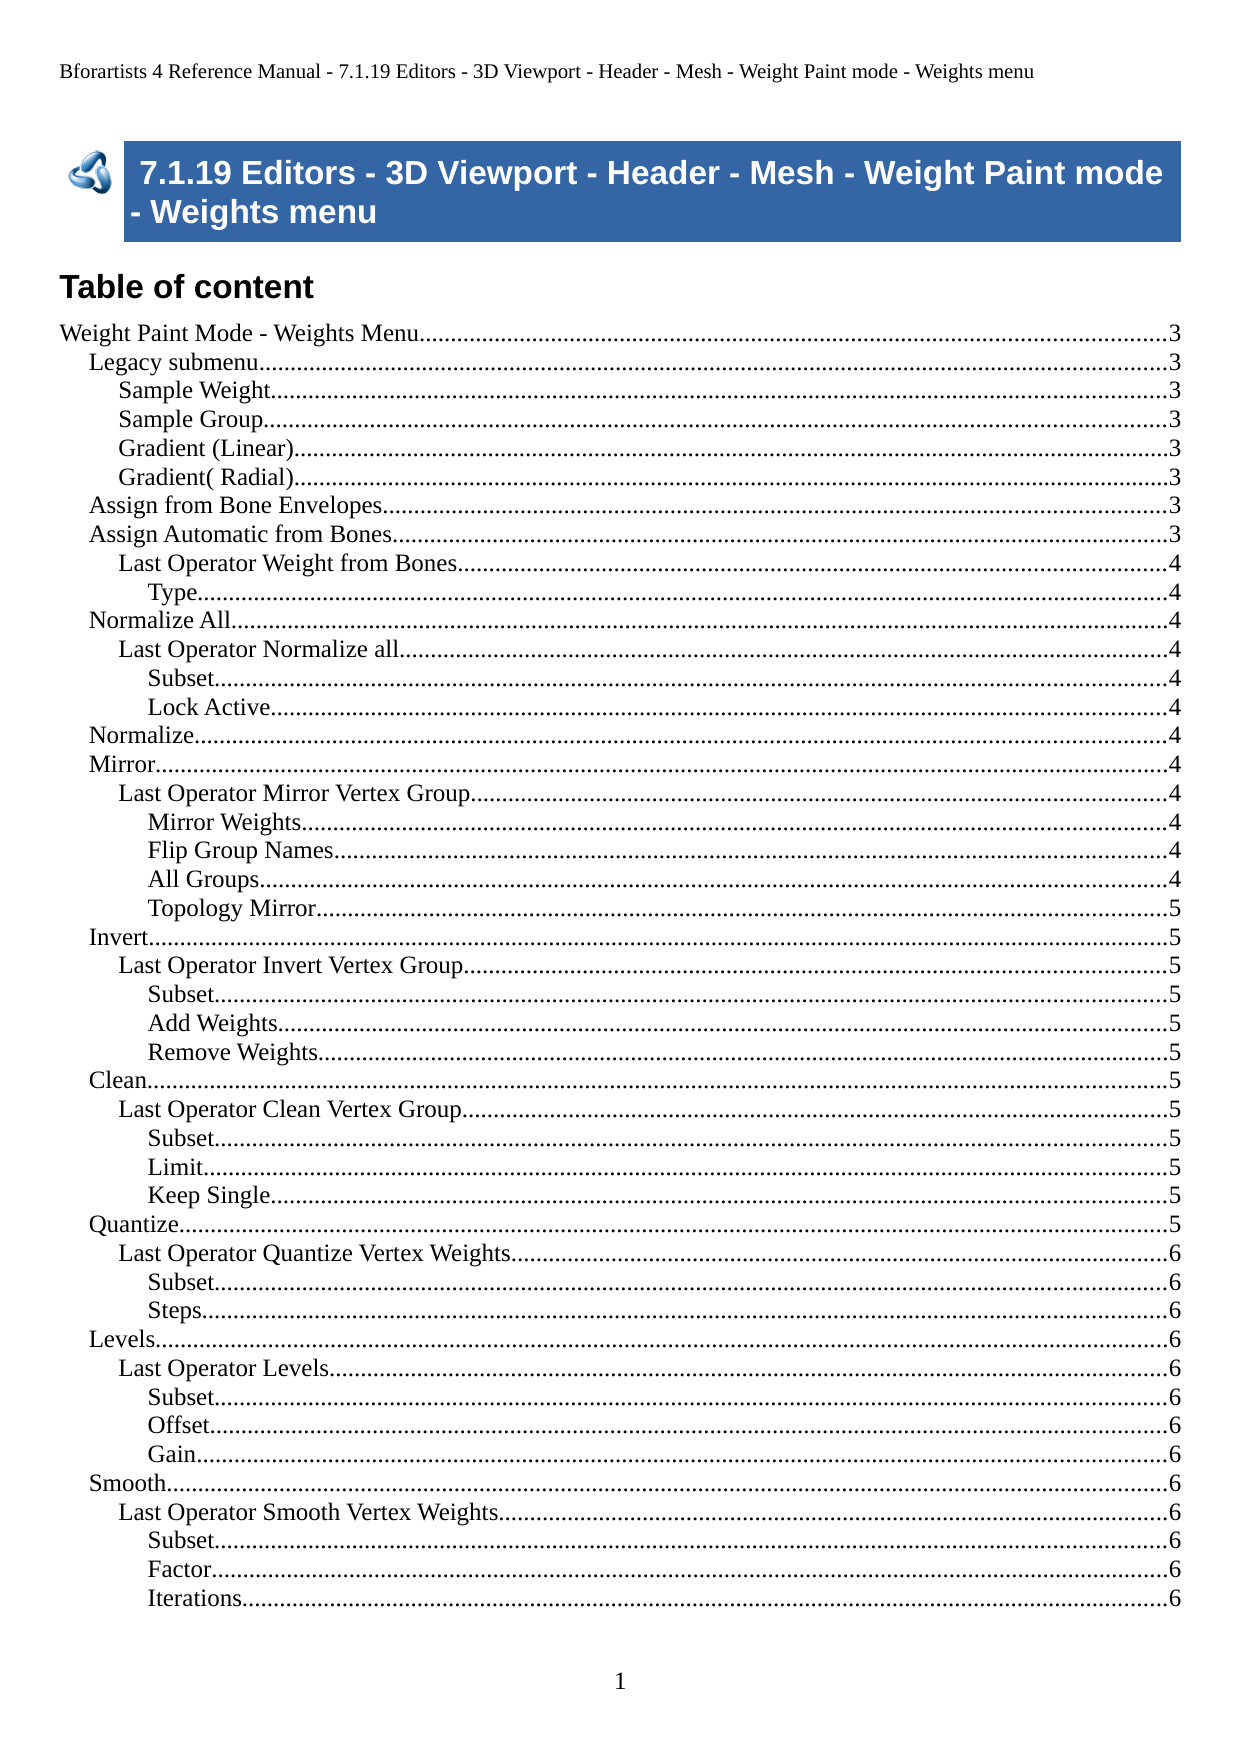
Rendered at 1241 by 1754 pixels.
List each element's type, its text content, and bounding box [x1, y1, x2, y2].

text Type 4 [147, 577, 1181, 605]
text Sample Group 3 [118, 404, 1181, 433]
text Weight Paint Mode - Weights Menu 3 [59, 318, 1181, 347]
text Normalize All 4 [88, 605, 1181, 634]
text Subset 5 [147, 979, 1181, 1008]
text Levels 6 [88, 1324, 1181, 1353]
text Gain 6 [147, 1439, 1181, 1468]
text Smooth 6 [88, 1468, 1181, 1497]
text Iterations 6 [147, 1583, 1181, 1612]
text Lock Active 4 [147, 692, 1181, 720]
text Assign from Bone Envelopes 3 [88, 490, 1181, 519]
text Limit 5 [147, 1152, 1181, 1180]
text Mirror Weights 4 [147, 807, 1181, 835]
text Remove Weights 5 [147, 1037, 1181, 1065]
picture [65, 147, 114, 197]
text All Groups 4 [147, 864, 1181, 893]
text Last Operator Clean Vertex Group 5 [118, 1094, 1181, 1123]
text Keep Single 5 [147, 1180, 1181, 1209]
text Add Weights 5 [147, 1008, 1181, 1037]
subtitle Table of content [59, 267, 1181, 305]
text Normalize 4 [88, 720, 1181, 749]
text Invert 5 [88, 922, 1181, 950]
text Subset 6 [147, 1525, 1181, 1554]
text Mirror 4 [88, 749, 1181, 778]
text Factor 6 [147, 1554, 1181, 1583]
text Offset 6 [147, 1410, 1181, 1439]
text Subset 4 [147, 663, 1181, 692]
text Sample Weight 3 [118, 375, 1181, 404]
text Steps 6 [147, 1295, 1181, 1324]
text Last Operator Quantize Vertex Weights 6 [118, 1238, 1181, 1267]
text Clean 5 [88, 1065, 1181, 1094]
text Last Operator Weight from Bones 4 [118, 548, 1181, 577]
text Gradient( Radial) 3 [118, 462, 1181, 490]
text Last Operator Normalize all 4 [118, 634, 1181, 663]
text Quantize 5 [88, 1209, 1181, 1238]
text Assign Automatic from Bones 3 [88, 519, 1181, 548]
text Subset 6 [147, 1267, 1181, 1295]
text Gradient (Linear) 3 [118, 433, 1181, 462]
text Legacy submenu 3 [88, 347, 1181, 375]
text Topology Mirror 5 [147, 893, 1181, 922]
text Last Operator Levels 6 [118, 1353, 1181, 1382]
text Subset 5 [147, 1123, 1181, 1152]
text Subset 6 [147, 1382, 1181, 1410]
text Last Operator Invert Vertex Group 5 [118, 950, 1181, 979]
text Last Operator Smooth Vertex Weights 6 [118, 1497, 1181, 1525]
table_header 7.1.19 Editors - 3D Viewport - Header - Mesh - Weight Paint mode - Weights menu [124, 141, 1181, 242]
text Flip Group Names 4 [147, 835, 1181, 864]
text Last Operator Mirror Vertex Group 4 [118, 778, 1181, 807]
table_header [59, 141, 124, 242]
